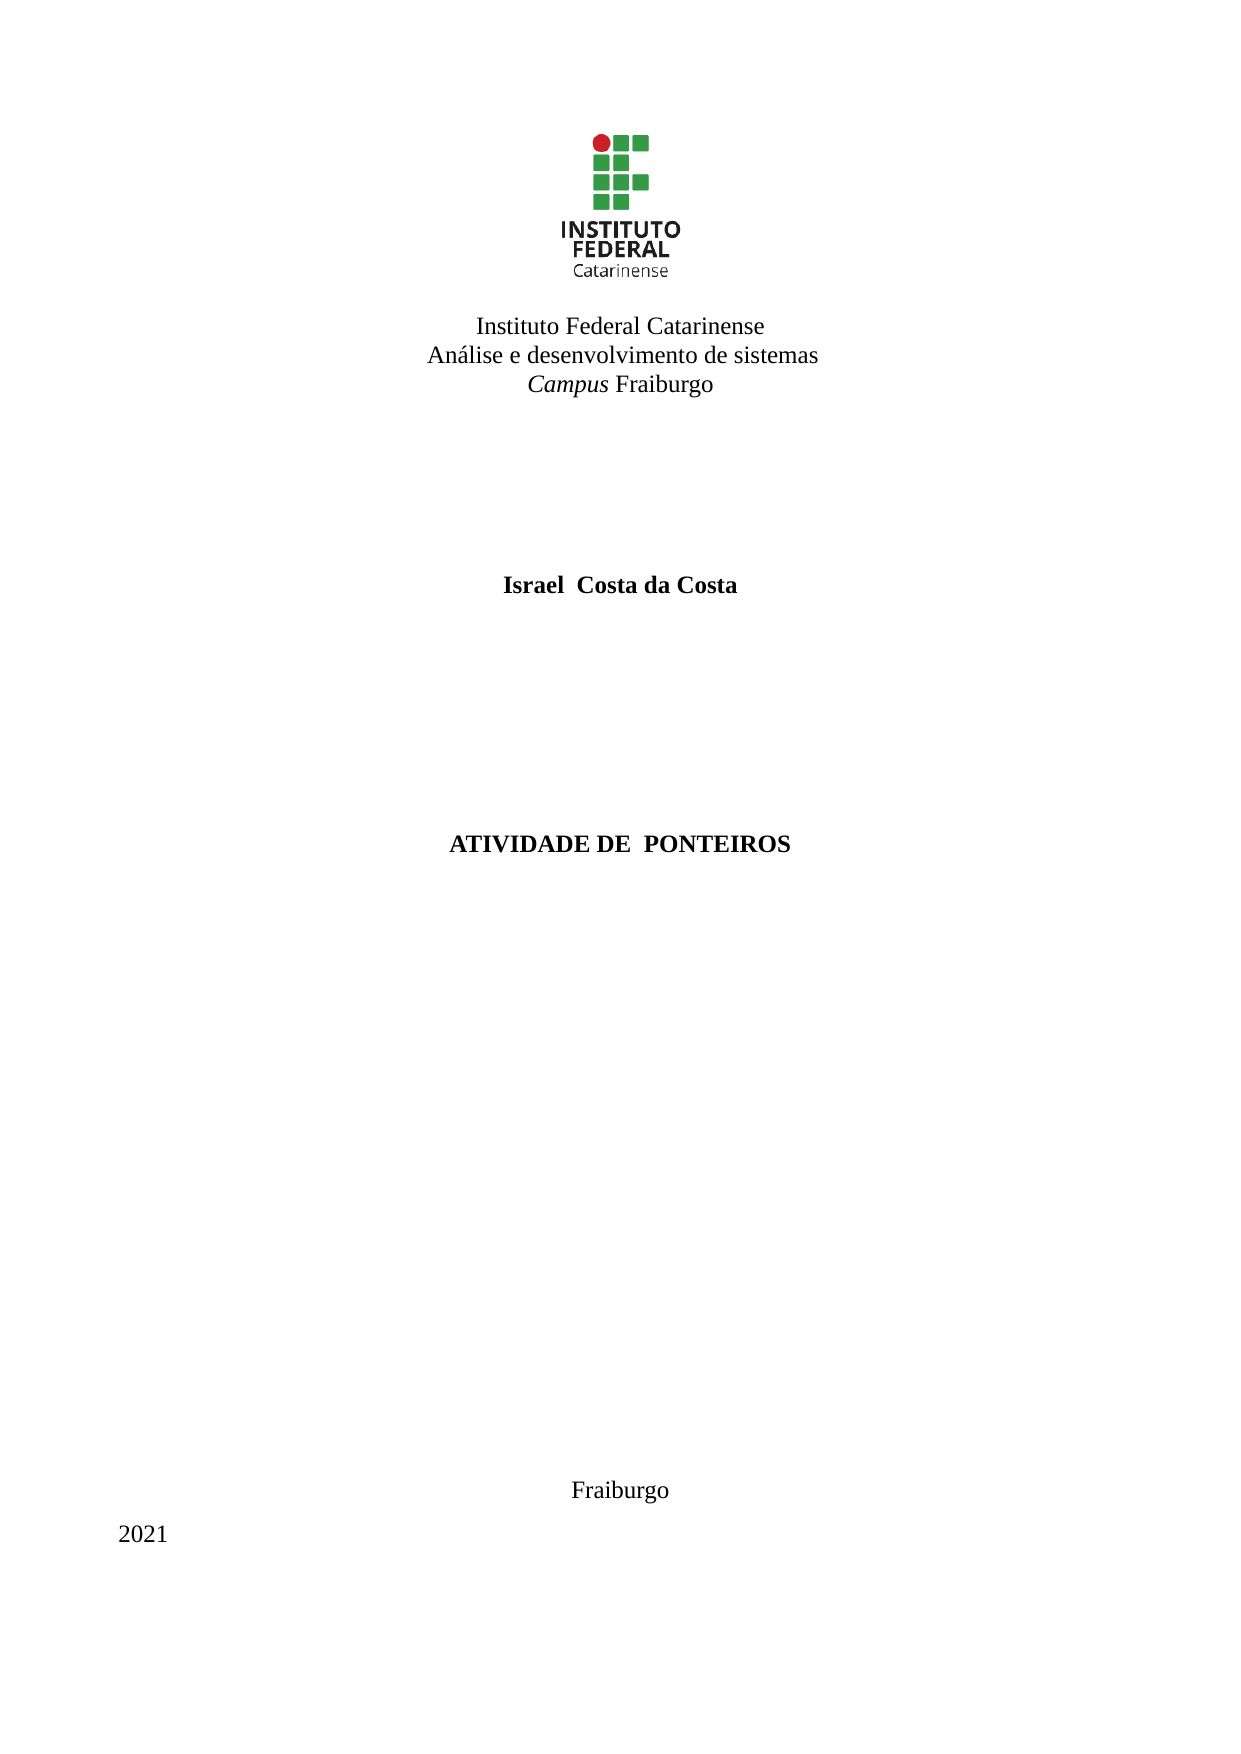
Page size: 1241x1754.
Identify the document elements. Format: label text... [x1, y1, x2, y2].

text Análise e desenvolvimento de sistemas [118, 340, 1122, 369]
text Campus Fraiburgo [118, 369, 1122, 397]
picture [545, 118, 696, 292]
text Fraiburgo [118, 1476, 1122, 1504]
text Instituto Federal Catarinense [118, 311, 1122, 340]
text ATIVIDADE DE PONTEIROS [118, 829, 1122, 857]
text 2021 [118, 1519, 1122, 1547]
text Israel Costa da Costa [118, 570, 1122, 599]
